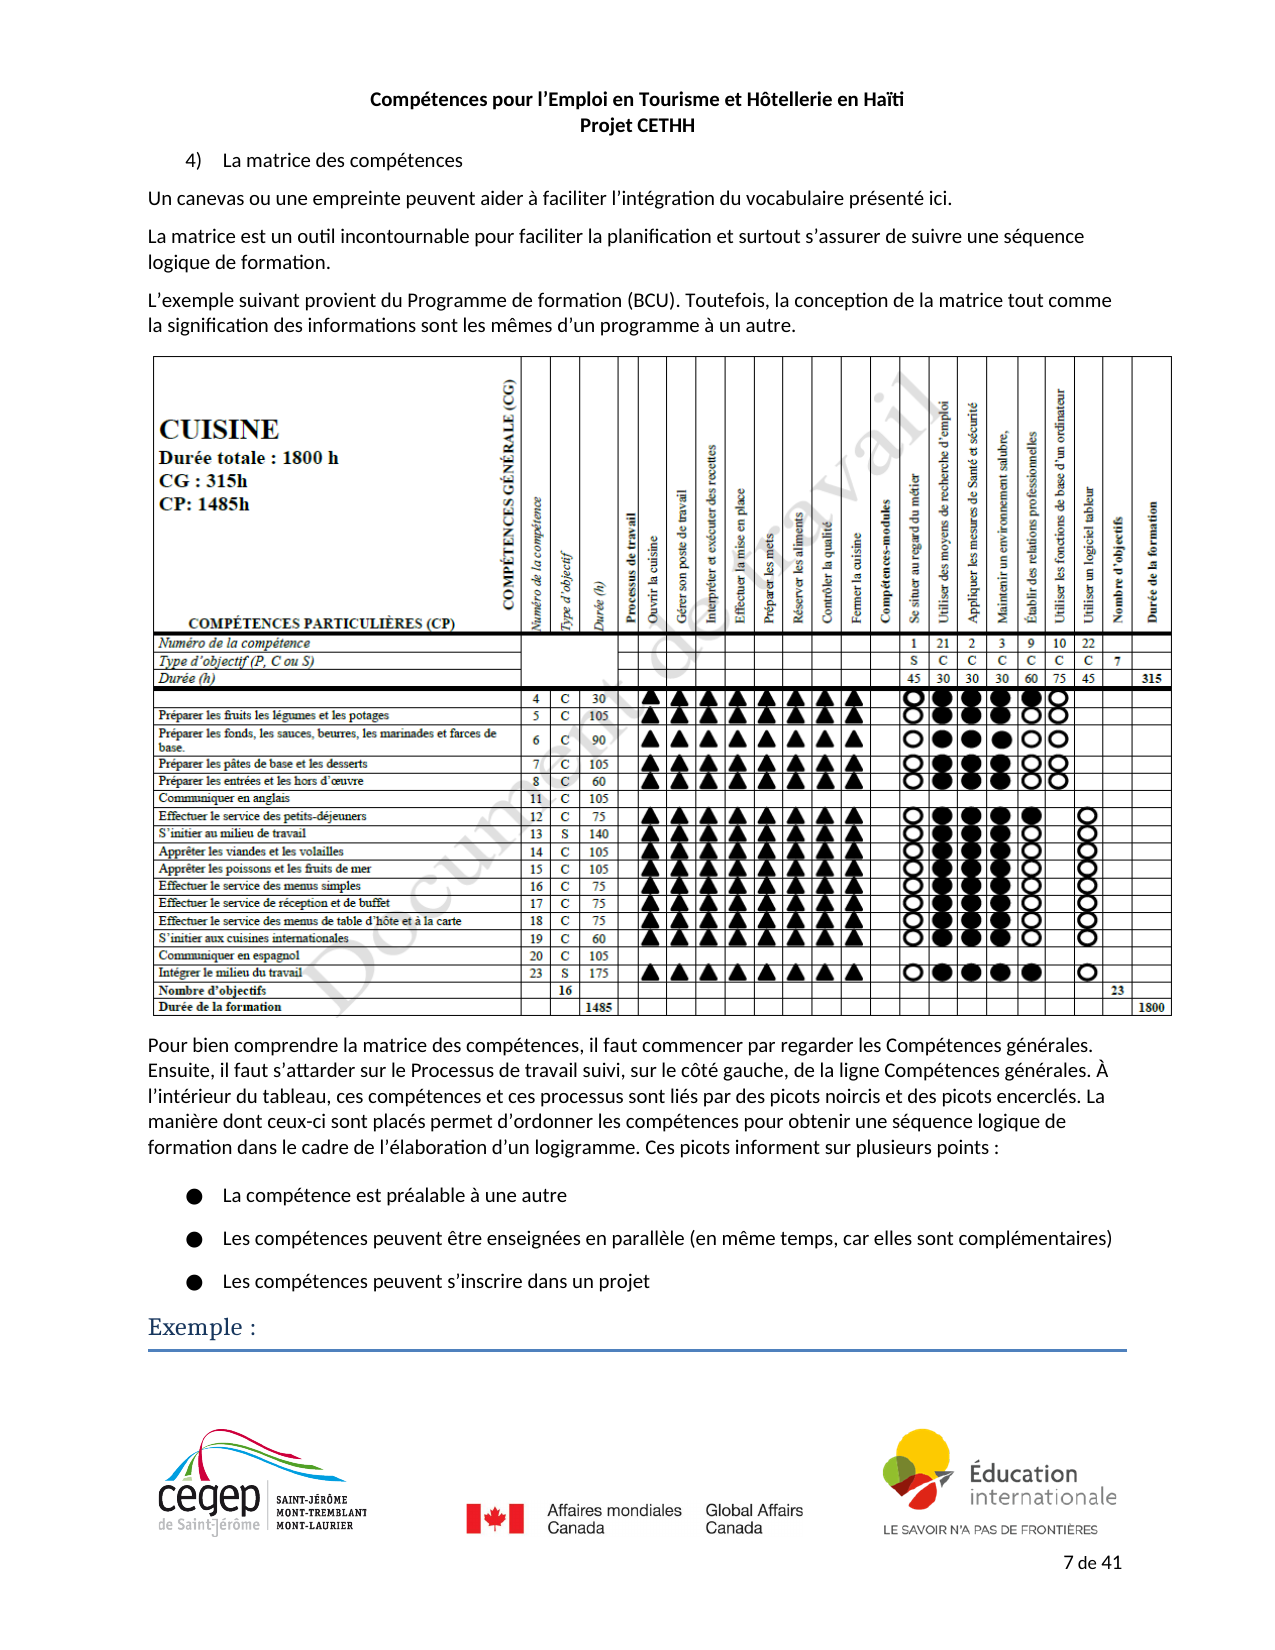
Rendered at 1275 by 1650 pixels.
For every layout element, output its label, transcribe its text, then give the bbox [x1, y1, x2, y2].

list Les compétences peuvent s’inscrire dans un projet [185, 1257, 1127, 1300]
text La matrice est un outil incontournable pour faciliter la planification et surtout s’assurer de suivre une séquence logique de formation. [148, 223, 1127, 274]
text L’exemple suivant provient du Programme de formation (BCU). Toutefois, la conception de la matrice tout comme la signification des informations sont les mêmes d’un programme à un autre. [148, 287, 1127, 338]
list La compétence est préalable à une autre [185, 1172, 1127, 1214]
picture [147, 350, 1177, 1020]
picture [158, 1429, 367, 1537]
list Les compétences peuvent être enseignées en parallèle (en même temps, car elles sont complémentaires) [185, 1214, 1127, 1257]
title Exemple : [148, 1312, 1127, 1349]
text Pour bien comprendre la matrice des compétences, il faut commencer par regarder les Compétences générales. Ensuite, il faut s’attarder sur le Processus de travail suivi, sur le côté gauche, de la ligne Compétences générales. À l’intérieur du tableau, ces compétences et ces processus sont liés par des picots noircis et des picots encerclés. La manière dont ceux-ci sont placés permet d’ordonner les compétences pour obtenir une séquence logique de formation dans le cadre de l’élaboration d’un logigramme. Ces picots informent sur plusieurs points : [148, 1032, 1127, 1159]
subtitle La matrice des compétences [185, 148, 1127, 173]
picture [882, 1428, 1117, 1537]
text Un canevas ou une empreinte peuvent aider à faciliter l’intégration du vocabulaire présenté ici. [148, 186, 1127, 211]
picture [466, 1500, 803, 1537]
